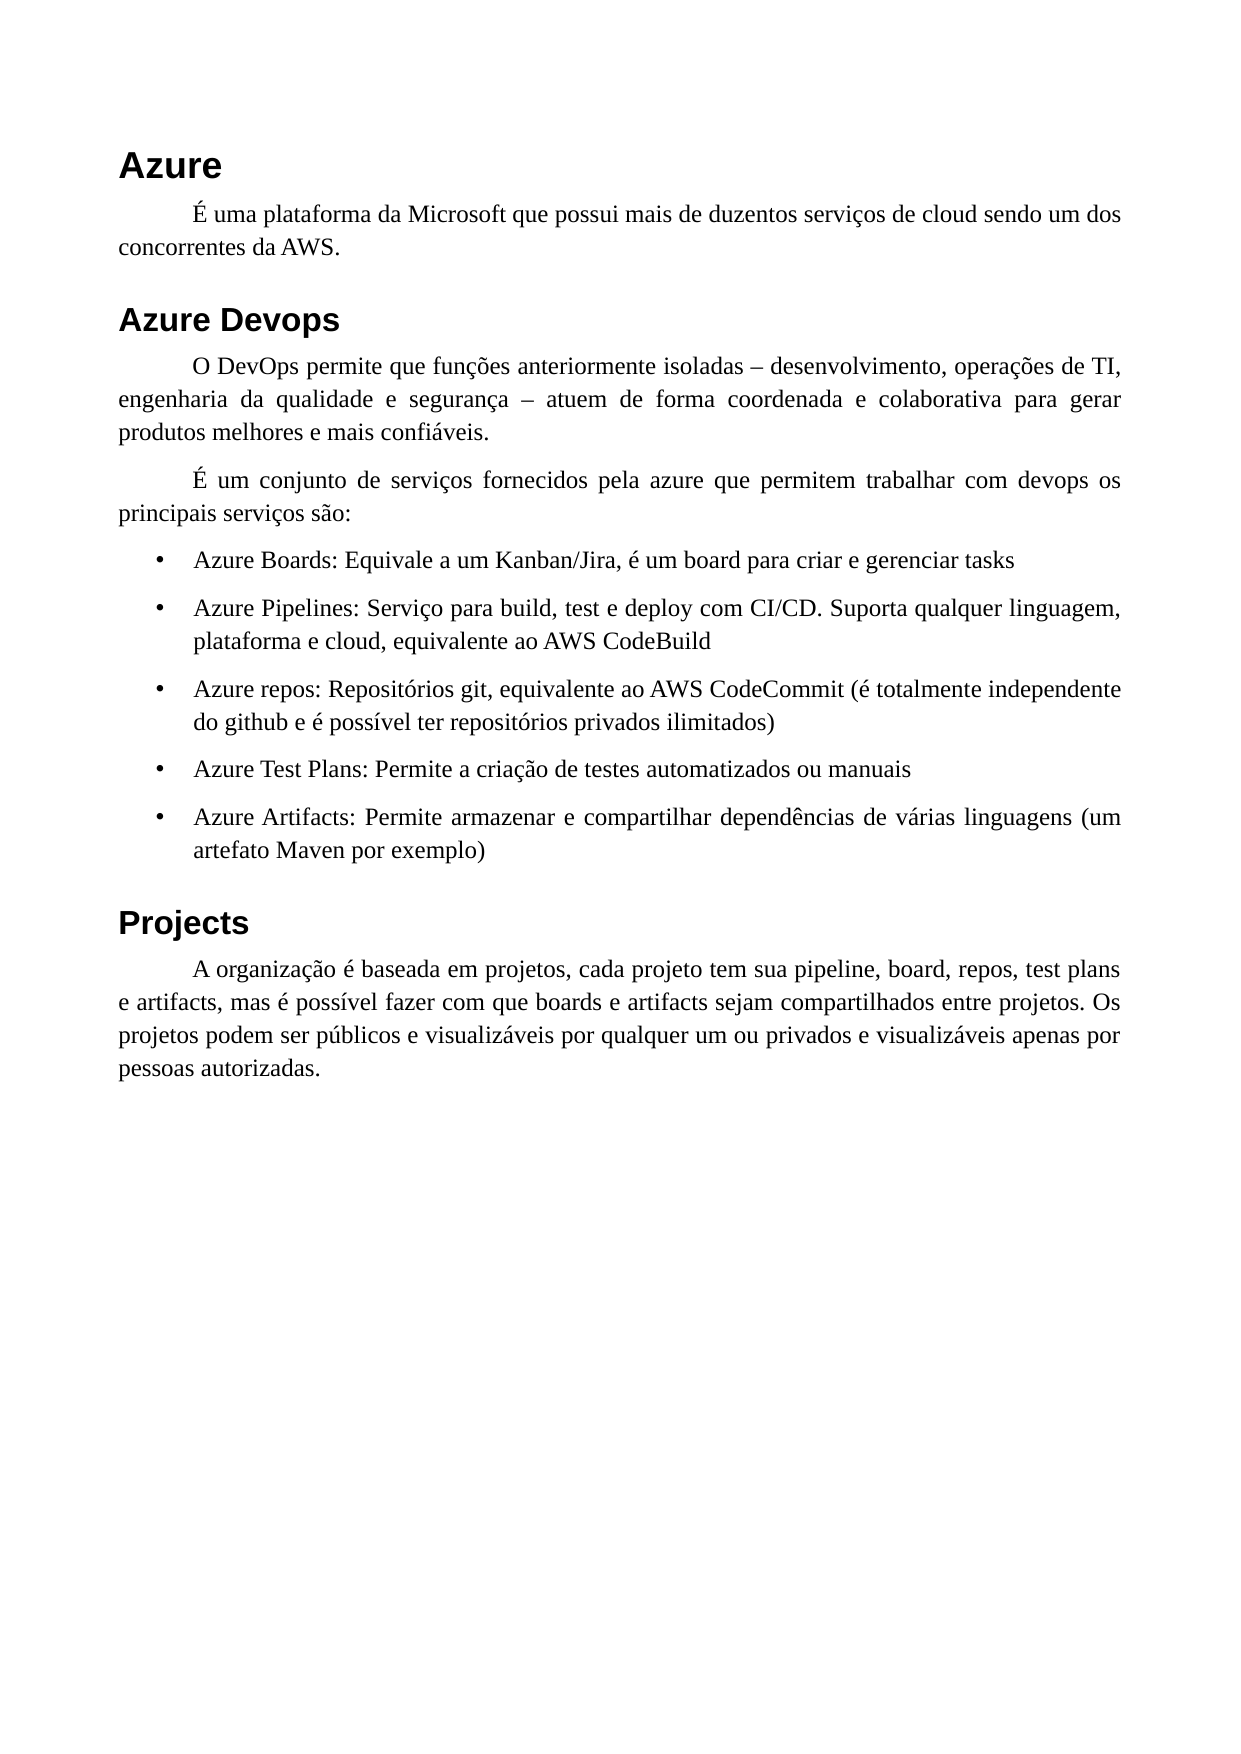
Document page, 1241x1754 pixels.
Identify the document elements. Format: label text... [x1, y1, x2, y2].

list Azure Boards: Equivale a um Kanban/Jira, é um board para criar e gerenciar tasks [156, 545, 1122, 574]
list Azure Pipelines: Serviço para build, test e deploy com CI/CD. Suporta qualquer linguagem, plataforma e cloud, equivalente ao AWS CodeBuild [156, 593, 1122, 655]
list Azure repos: Repositórios git, equivalente ao AWS CodeCommit (é totalmente independente do github e é possível ter repositórios privados ilimitados) [156, 674, 1122, 735]
list Azure Test Plans: Permite a criação de testes automatizados ou manuais [156, 754, 1122, 783]
text A organização é baseada em projetos, cada projeto tem sua pipeline, board, repos, test plans e artifacts, mas é possível fazer com que boards e artifacts sejam compartilhados entre projetos. Os projetos podem ser públicos e visualizáveis por qualquer um ou privados e visualizáveis apenas por pessoas autorizadas. [118, 954, 1122, 1082]
text O DevOps permite que funções anteriormente isoladas – desenvolvimento, operações de TI, engenharia da qualidade e segurança – atuem de forma coordenada e colaborativa para gerar produtos melhores e mais confiáveis. [118, 351, 1122, 446]
subtitle Azure Devops [118, 300, 1122, 339]
text É uma plataforma da Microsoft que possui mais de duzentos serviços de cloud sendo um dos concorrentes da AWS. [118, 199, 1122, 261]
subtitle Projects [118, 903, 1122, 942]
list Azure Artifacts: Permite armazenar e compartilhar dependências de várias linguagens (um artefato Maven por exemplo) [156, 802, 1122, 864]
text É um conjunto de serviços fornecidos pela azure que permitem trabalhar com devops os principais serviços são: [118, 465, 1122, 527]
subtitle Azure [118, 143, 1122, 186]
